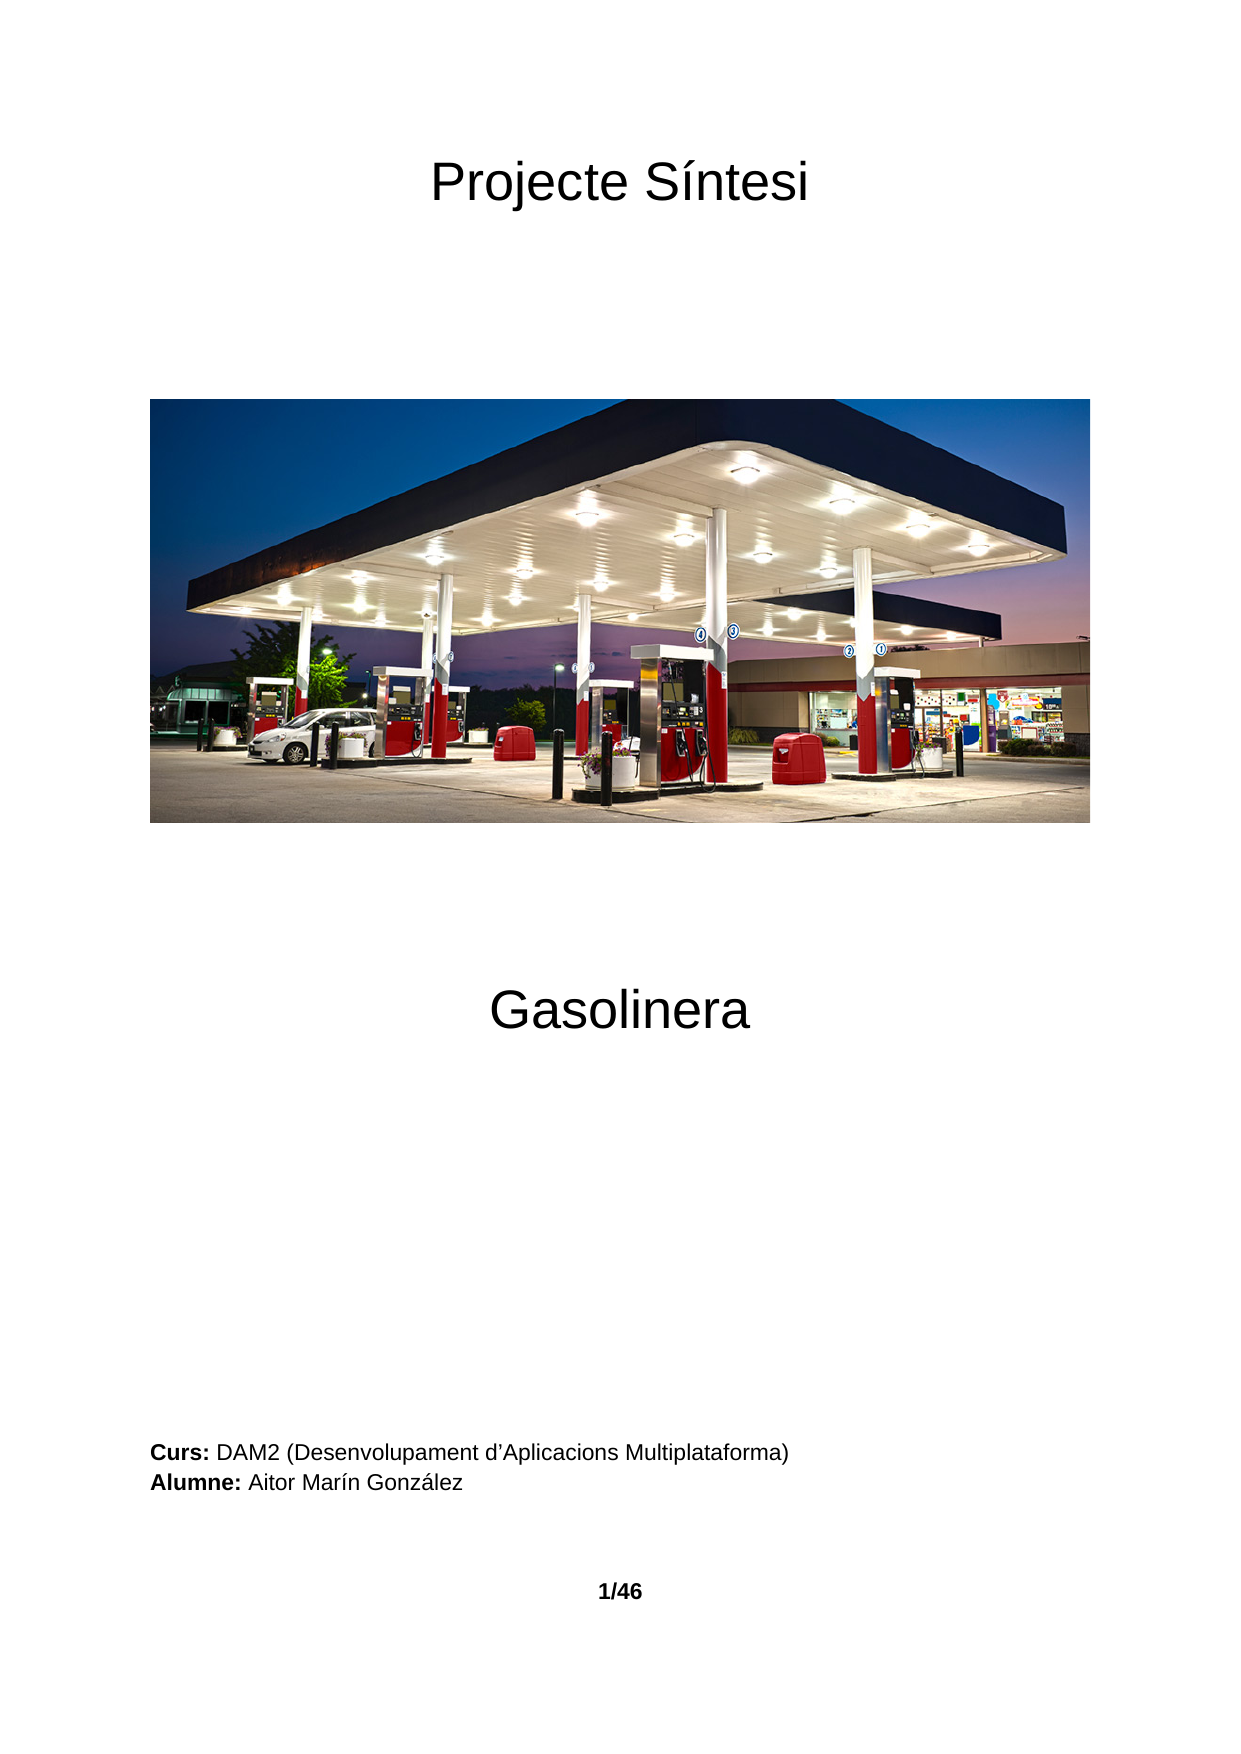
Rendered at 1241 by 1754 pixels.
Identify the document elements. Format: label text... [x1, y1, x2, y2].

title Projecte Síntesi [150, 150, 1090, 212]
title Gasolinera [150, 978, 1090, 1040]
picture [150, 399, 1091, 823]
text Curs: DAM2 (Desenvolupament d’Aplicacions Multiplataforma) [150, 1439, 1090, 1465]
text Alumne: Aitor Marín González [150, 1469, 1090, 1496]
